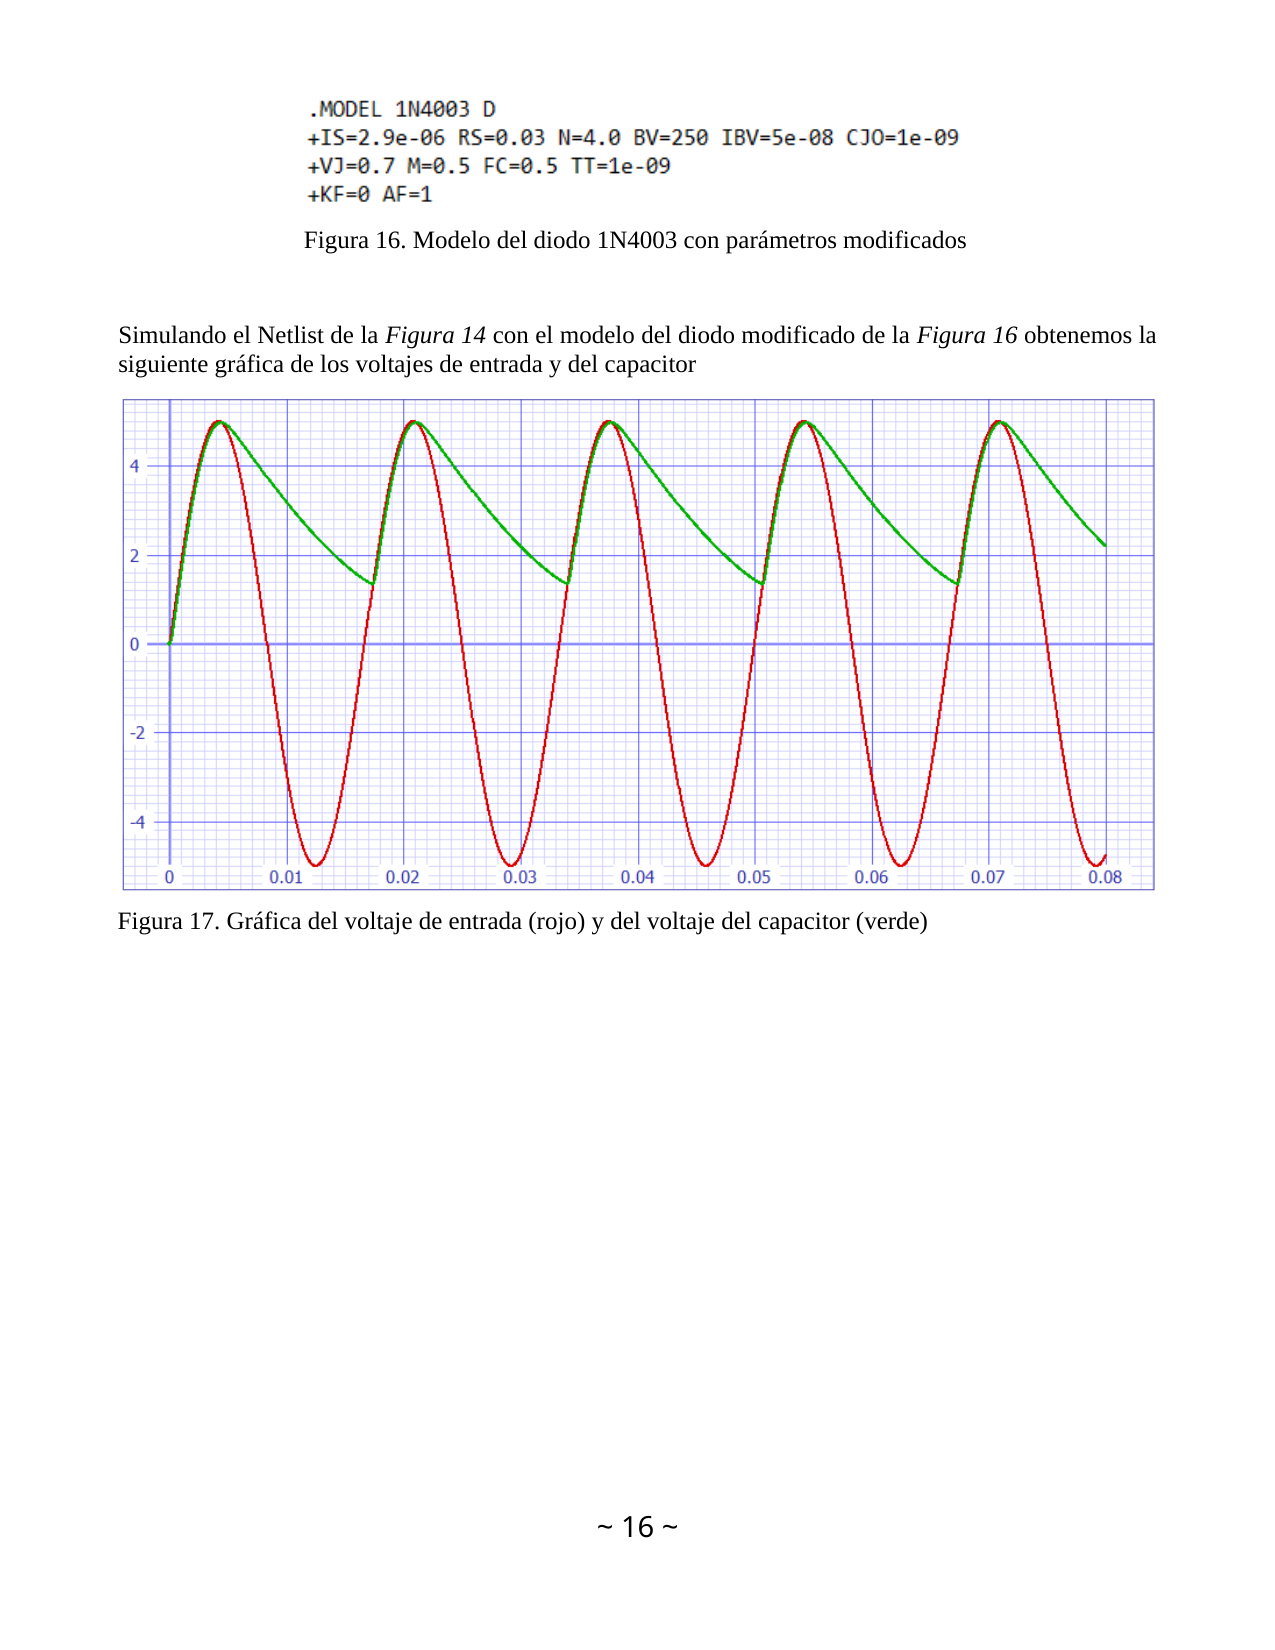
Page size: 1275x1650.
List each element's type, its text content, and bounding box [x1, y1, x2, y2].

text Simulando el Netlist de la Figura 14 con el modelo del diodo modificado de la Figura 16 obtenemos la siguiente gráfica de los voltajes de entrada y del capacitor [118, 320, 1157, 378]
